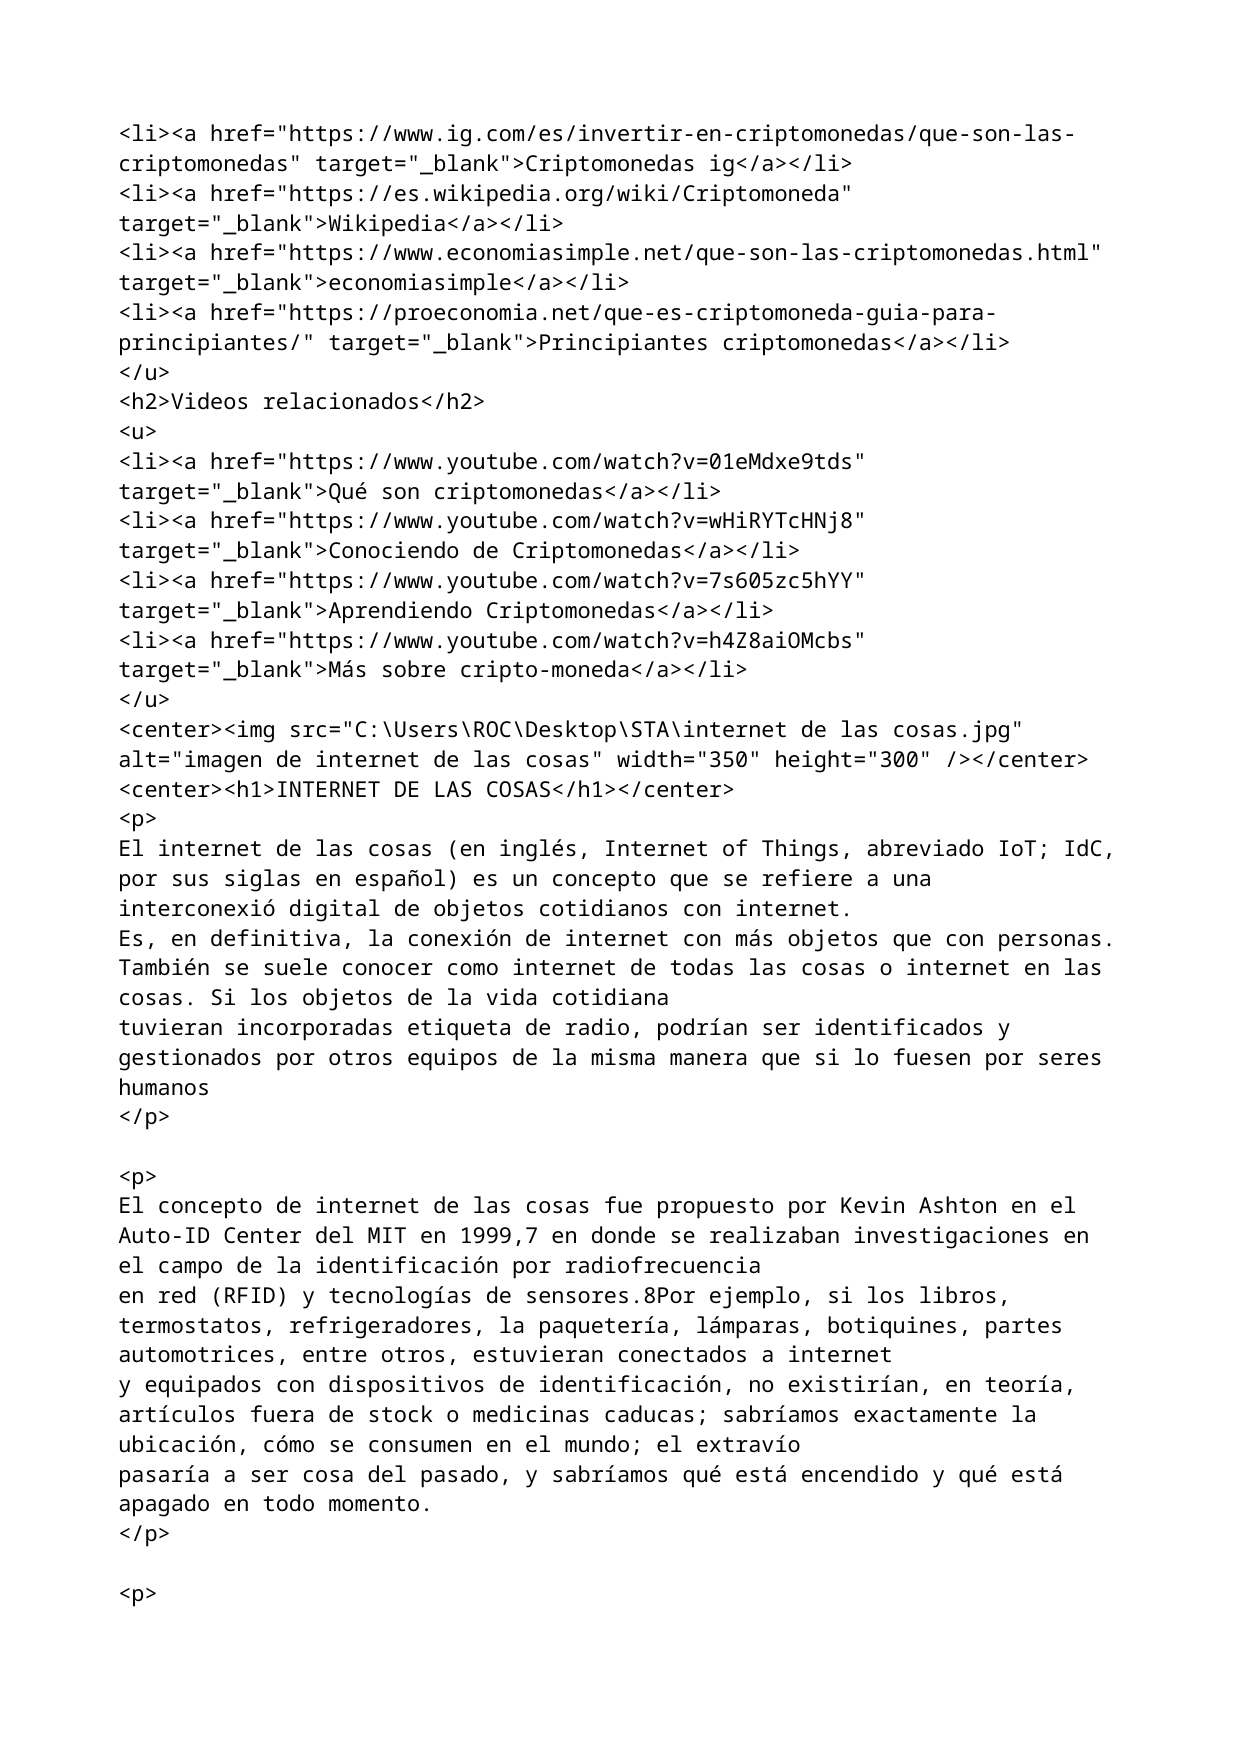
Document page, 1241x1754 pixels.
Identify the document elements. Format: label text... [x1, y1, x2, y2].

text pasaría a ser cosa del pasado, y sabríamos qué está encendido y qué está apagado en todo momento. [118, 1459, 1122, 1518]
text <center><h1>INTERNET DE LAS COSAS</h1></center> [118, 773, 1122, 803]
text </u> [118, 356, 1122, 386]
text <li><a href="https://www.ig.com/es/invertir-en-criptomonedas/que-son-las-criptomonedas" target="_blank">Criptomonedas ig</a></li> [118, 118, 1122, 178]
text <center><img src="C:\Users\ROC\Desktop\STA\internet de las cosas.jpg" alt="imagen de internet de las cosas" width="350" height="300" /></center> [118, 714, 1122, 773]
text <li><a href="https://www.youtube.com/watch?v=wHiRYTcHNj8" target="_blank">Conociendo de Criptomonedas</a></li> [118, 505, 1122, 565]
text <p> [118, 1161, 1122, 1191]
text tuvieran incorporadas etiqueta de radio, podrían ser identificados y gestionados por otros equipos de la misma manera que si lo fuesen por seres humanos [118, 1012, 1122, 1101]
text <u> [118, 416, 1122, 446]
text <p> [118, 803, 1122, 833]
text <li><a href="https://es.wikipedia.org/wiki/Criptomoneda" target="_blank">Wikipedia</a></li> [118, 178, 1122, 237]
text </p> [118, 1101, 1122, 1131]
text Es, en definitiva, la conexión de internet con más objetos que con personas. También se suele conocer como internet de todas las cosas o internet en las cosas. Si los objetos de la vida cotidiana [118, 922, 1122, 1012]
text <h2>Videos relacionados</h2> [118, 386, 1122, 416]
text El concepto de internet de las cosas fue propuesto por Kevin Ashton en el Auto-ID Center del MIT en 1999,7​ en donde se realizaban investigaciones en el campo de la identificación por radiofrecuencia [118, 1191, 1122, 1280]
text <li><a href="https://www.economiasimple.net/que-son-las-criptomonedas.html" target="_blank">economiasimple</a></li> [118, 237, 1122, 297]
text </u> [118, 684, 1122, 714]
text <li><a href="https://www.youtube.com/watch?v=7s605zc5hYY" target="_blank">Aprendiendo Criptomonedas</a></li> [118, 565, 1122, 624]
text <p> [118, 1578, 1122, 1607]
text y equipados con dispositivos de identificación, no existirían, en teoría, artículos fuera de stock o medicinas caducas; sabríamos exactamente la ubicación, cómo se consumen en el mundo; el extravío [118, 1369, 1122, 1459]
text <li><a href="https://www.youtube.com/watch?v=h4Z8aiOMcbs" target="_blank">Más sobre cripto-moneda</a></li> [118, 624, 1122, 684]
text en red (RFID) y tecnologías de sensores.8​Por ejemplo, si los libros, termostatos, refrigeradores, la paquetería, lámparas, botiquines, partes automotrices, entre otros, estuvieran conectados a internet [118, 1280, 1122, 1369]
text El internet de las cosas (en inglés, Internet of Things, abreviado IoT; IdC, por sus siglas en español) es un concepto que se refiere a una interconexió digital de objetos cotidianos con internet.​ [118, 833, 1122, 922]
text <li><a href="https://www.youtube.com/watch?v=01eMdxe9tds" target="_blank">Qué son criptomonedas</a></li> [118, 446, 1122, 505]
text <li><a href="https://proeconomia.net/que-es-criptomoneda-guia-para-principiantes/" target="_blank">Principiantes criptomonedas</a></li> [118, 297, 1122, 356]
text </p> [118, 1518, 1122, 1548]
